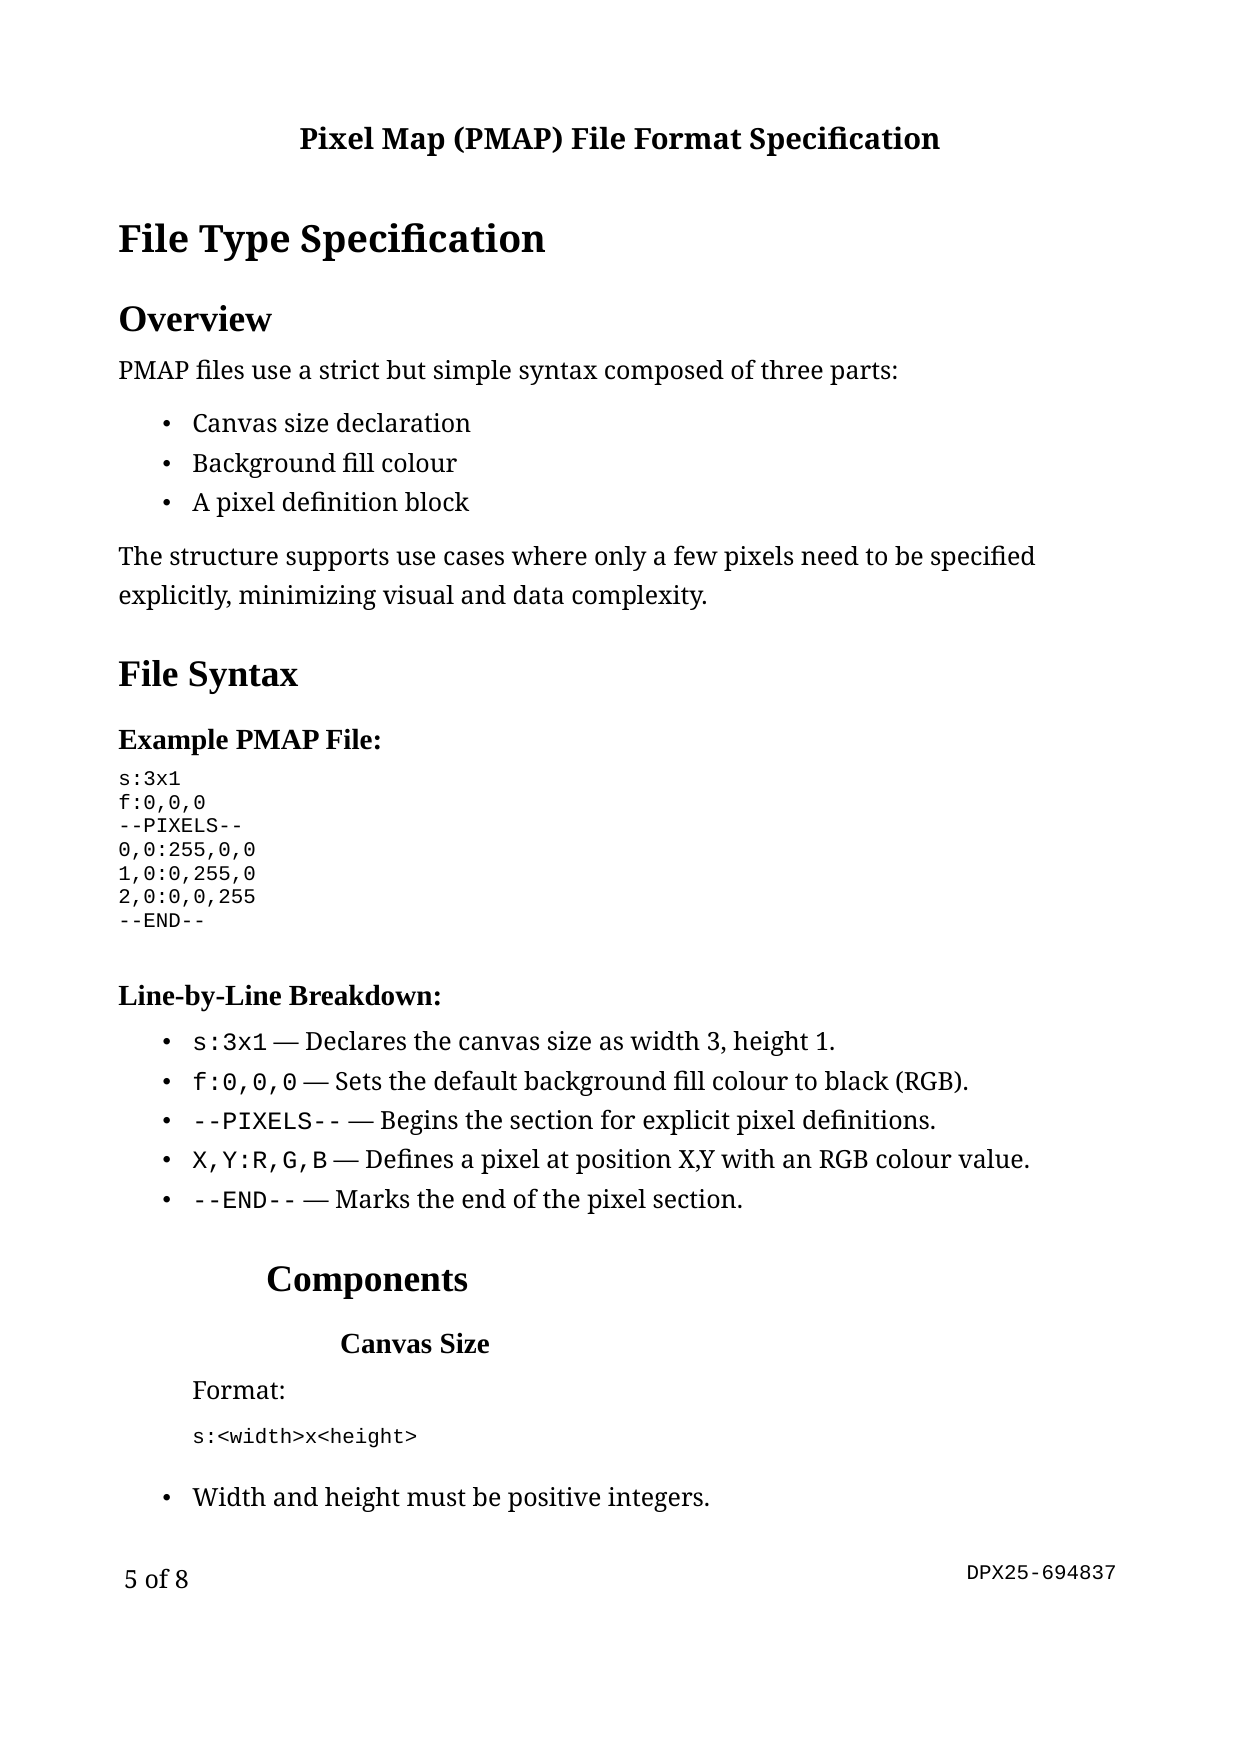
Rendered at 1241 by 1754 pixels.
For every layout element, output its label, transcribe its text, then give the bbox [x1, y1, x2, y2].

list Width and height must be positive integers. [162, 1479, 1122, 1513]
text --PIXELS-- [118, 815, 1122, 839]
subtitle File Syntax [118, 652, 1122, 695]
text --END-- [118, 910, 1122, 934]
list --END-- — Marks the end of the pixel section. [162, 1181, 1122, 1216]
list Background fill colour [162, 445, 1122, 479]
subtitle Canvas Size [310, 1326, 1122, 1360]
list X,Y:R,G,B — Defines a pixel at position X,Y with an RGB colour value. [162, 1142, 1122, 1176]
subtitle Overview [118, 297, 1122, 340]
text 1,0:0,255,0 [118, 863, 1122, 886]
list s:3x1 — Declares the canvas size as width 3, height 1. [162, 1024, 1122, 1058]
list --PIXELS-- — Begins the section for explicit pixel definitions. [162, 1102, 1122, 1137]
text 0,0:255,0,0 [118, 839, 1122, 863]
subtitle Example PMAP File: [118, 722, 1122, 756]
text s:3x1 [118, 768, 1122, 792]
text 2,0:0,0,255 [118, 886, 1122, 910]
list Format: [162, 1372, 1122, 1406]
list s:<width>x<height> [162, 1426, 1122, 1450]
subtitle Components [236, 1256, 1122, 1299]
subtitle Line-by-Line Breakdown: [118, 978, 1122, 1011]
subtitle File Type Specification [118, 212, 1122, 263]
text The structure supports use cases where only a few pixels need to be specified explicitly, minimizing visual and data complexity. [118, 538, 1122, 611]
list A pixel definition block [162, 484, 1122, 518]
text f:0,0,0 [118, 792, 1122, 815]
text PMAP files use a strict but simple syntax composed of three parts: [118, 352, 1122, 386]
list f:0,0,0 — Sets the default background fill colour to black (RGB). [162, 1063, 1122, 1097]
list Canvas size declaration [162, 406, 1122, 440]
